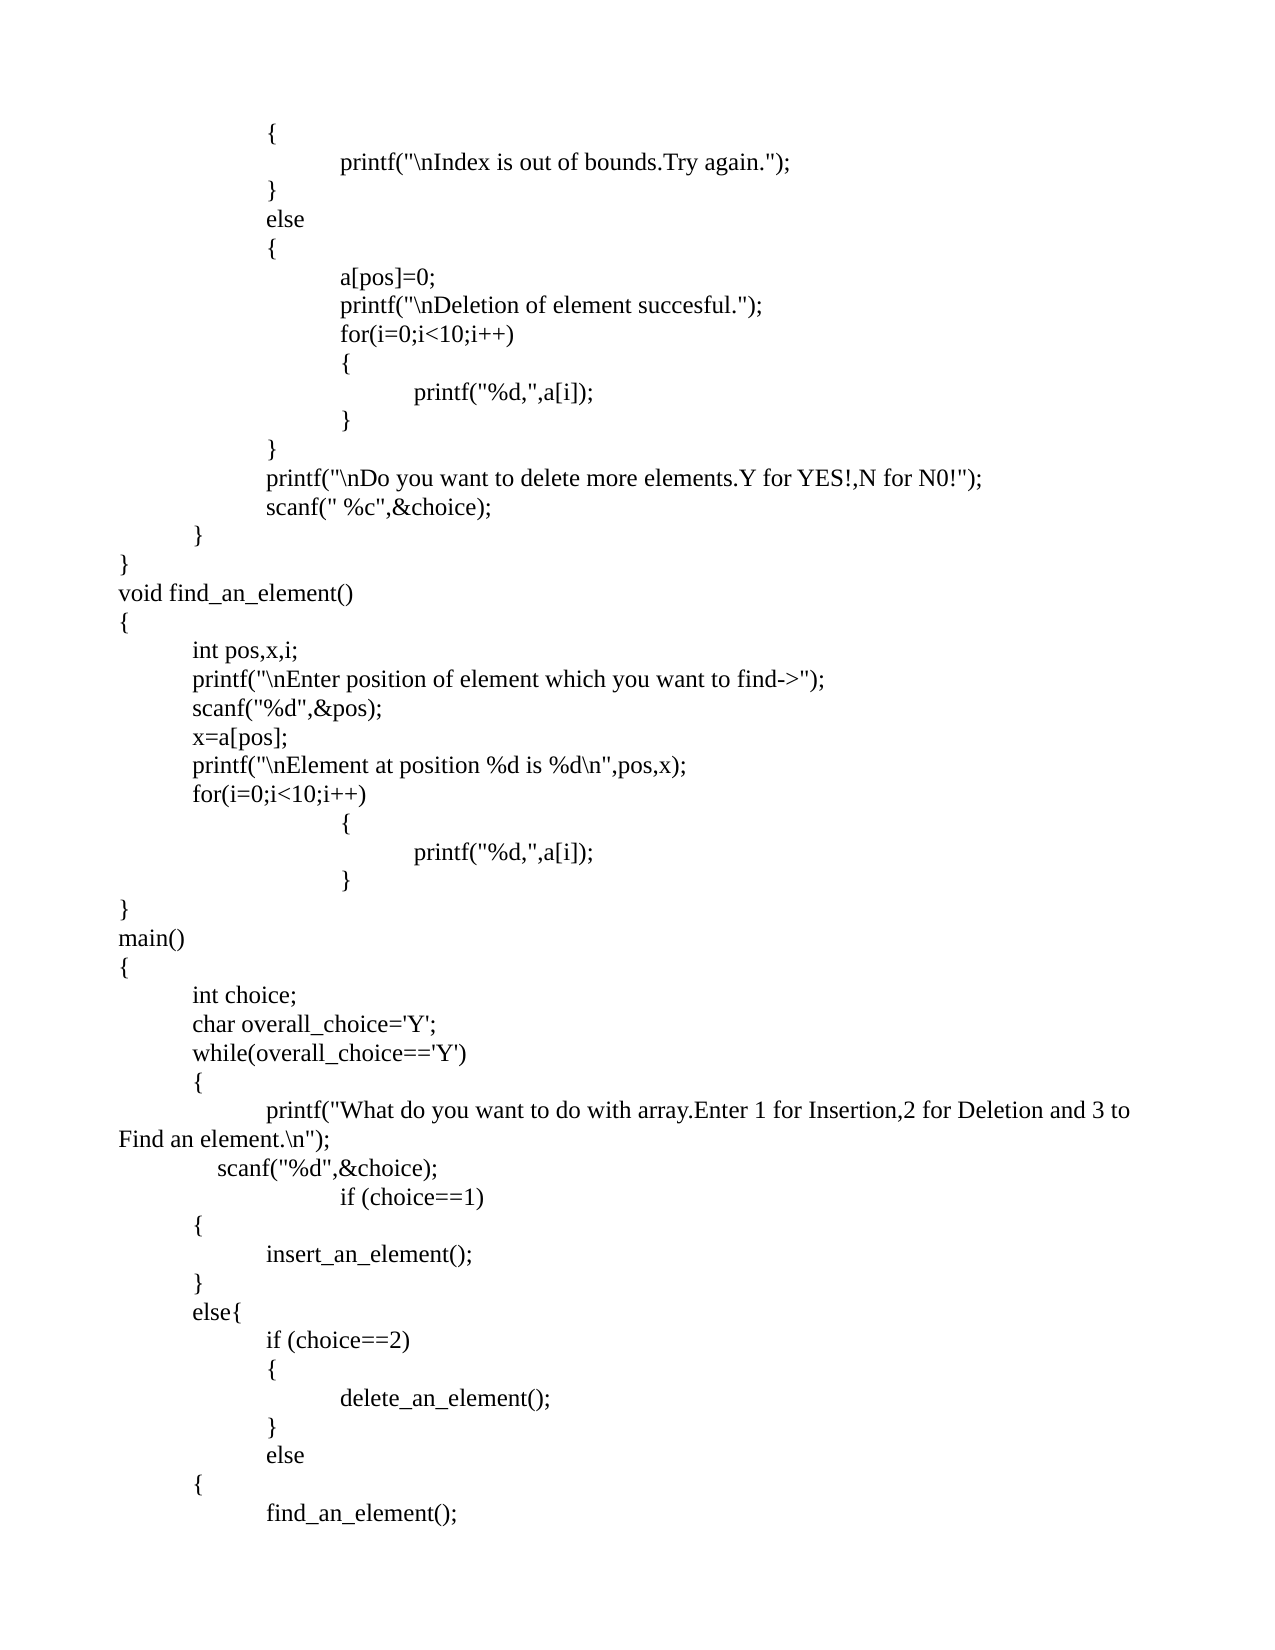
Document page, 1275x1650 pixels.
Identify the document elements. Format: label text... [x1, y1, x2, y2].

text find_an_element(); [118, 1498, 1157, 1527]
text } [118, 894, 1157, 923]
text } [118, 406, 1157, 434]
text } [118, 1268, 1157, 1297]
text printf("\nDo you want to delete more elements.Y for YES!,N for N0!"); [118, 463, 1157, 492]
text } [118, 866, 1157, 894]
text while(overall_choice=='Y') [118, 1038, 1157, 1067]
text printf("\nDeletion of element succesful."); [118, 291, 1157, 319]
text printf("%d,",a[i]); [118, 837, 1157, 866]
text int pos,x,i; [118, 636, 1157, 664]
text { [118, 952, 1157, 981]
text a[pos]=0; [118, 262, 1157, 291]
text } [118, 549, 1157, 578]
text printf("\nEnter position of element which you want to find->"); [118, 664, 1157, 693]
text char overall_choice='Y'; [118, 1009, 1157, 1038]
text for(i=0;i<10;i++) [118, 779, 1157, 808]
text { [118, 233, 1157, 262]
text else{ [118, 1297, 1157, 1326]
text printf("What do you want to do with array.Enter 1 for Insertion,2 for Deletion and 3 to Find an element.\n"); [118, 1096, 1157, 1153]
text else [118, 1441, 1157, 1469]
text else [118, 204, 1157, 233]
text if (choice==2) [118, 1326, 1157, 1354]
text { [118, 1354, 1157, 1383]
text } [118, 521, 1157, 549]
text printf("\nIndex is out of bounds.Try again."); [118, 147, 1157, 176]
text void find_an_element() [118, 578, 1157, 607]
text scanf(" %c",&choice); [118, 492, 1157, 521]
text scanf("%d",&pos); [118, 693, 1157, 722]
text for(i=0;i<10;i++) [118, 319, 1157, 348]
text { [118, 1067, 1157, 1096]
text { [118, 607, 1157, 636]
text { [118, 348, 1157, 377]
text if (choice==1) [118, 1182, 1157, 1211]
text printf("\nElement at position %d is %d\n",pos,x); [118, 751, 1157, 779]
text } [118, 1412, 1157, 1441]
text { [118, 1211, 1157, 1239]
text scanf("%d",&choice); [118, 1153, 1157, 1182]
text delete_an_element(); [118, 1383, 1157, 1412]
text printf("%d,",a[i]); [118, 377, 1157, 406]
text { [118, 808, 1157, 837]
text { [118, 118, 1157, 147]
text } [118, 176, 1157, 204]
text main() [118, 923, 1157, 952]
text int choice; [118, 981, 1157, 1009]
text { [118, 1469, 1157, 1498]
text insert_an_element(); [118, 1239, 1157, 1268]
text x=a[pos]; [118, 722, 1157, 751]
text } [118, 434, 1157, 463]
